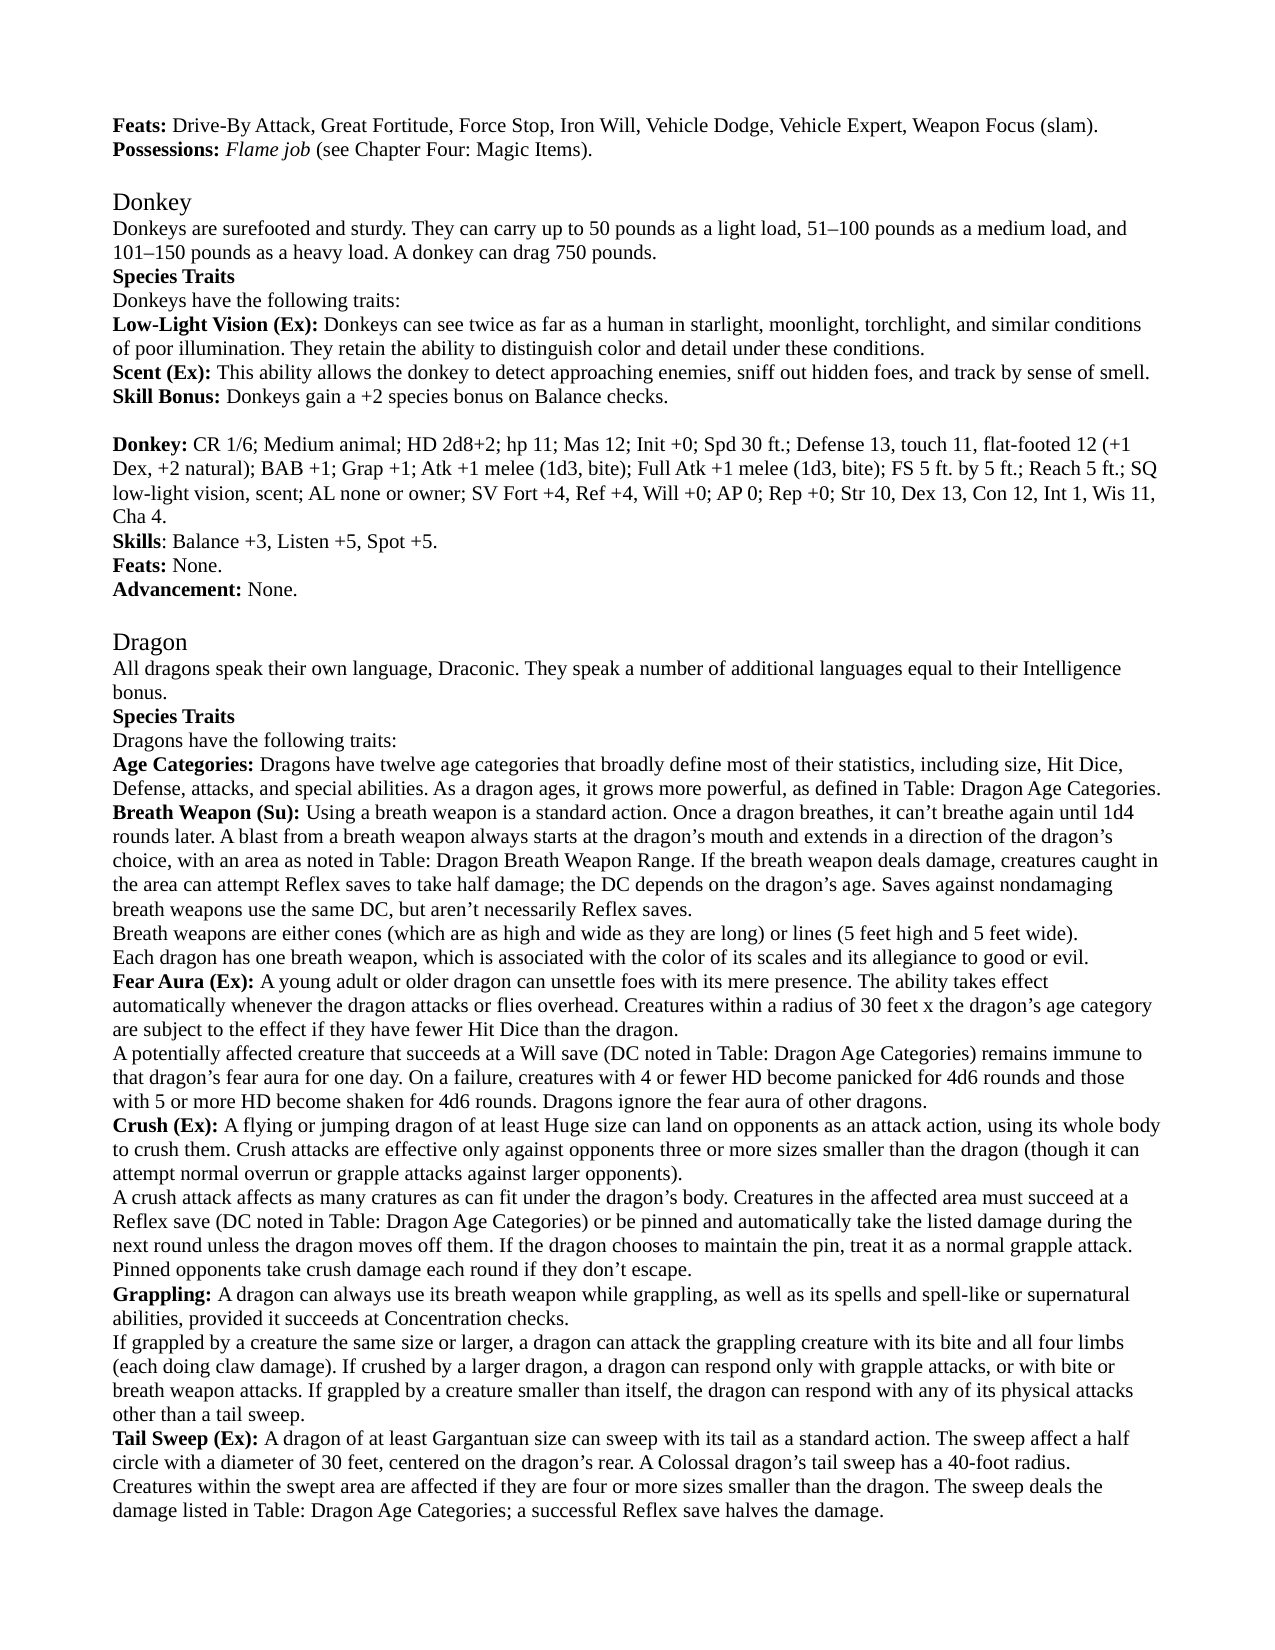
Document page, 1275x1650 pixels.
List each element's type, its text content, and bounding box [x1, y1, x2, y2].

text Breath Weapon (Su): Using a breath weapon is a standard action. Once a dragon breathes, it can’t breathe again until 1d4 rounds later. A blast from a breath weapon always starts at the dragon’s mouth and extends in a direction of the dragon’s choice, with an area as noted in Table: Dragon Breath Weapon Range. If the breath weapon deals damage, creatures caught in the area can attempt Reflex saves to take half damage; the DC depends on the dragon’s age. Saves against nondamaging breath weapons use the same DC, but aren’t necessarily Reflex saves. [112, 800, 1162, 921]
text Skill Bonus: Donkeys gain a +2 species bonus on Balance checks. [112, 384, 1162, 408]
text Scent (Ex): This ability allows the donkey to detect approaching enemies, sniff out hidden foes, and track by sense of smell. [112, 360, 1162, 384]
text Dragon [112, 627, 1162, 656]
text Low-Light Vision (Ex): Donkeys can see twice as far as a human in starlight, moonlight, torchlight, and similar conditions of poor illumination. They retain the ability to distinguish color and detail under these conditions. [112, 312, 1162, 360]
text Species Traits [112, 264, 1162, 288]
text Feats: None. [112, 553, 1162, 577]
text If grappled by a creature the same size or larger, a dragon can attack the grappling creature with its bite and all four limbs (each doing claw damage). If crushed by a larger dragon, a dragon can respond only with grapple attacks, or with bite or breath weapon attacks. If grappled by a creature smaller than itself, the dragon can respond with any of its physical attacks other than a tail sweep. [112, 1329, 1162, 1426]
text Skills: Balance +3, Listen +5, Spot +5. [112, 528, 1162, 553]
text Donkey [112, 187, 1162, 216]
text Grappling: A dragon can always use its breath weapon while grappling, as well as its spells and spell-like or supernatural abilities, provided it succeeds at Concentration checks. [112, 1281, 1162, 1329]
text Possessions: Flame job (see Chapter Four: Magic Items). [112, 137, 1162, 161]
text Age Categories: Dragons have twelve age categories that broadly define most of their statistics, including size, Hit Dice, Defense, attacks, and special abilities. As a dragon ages, it grows more powerful, as defined in Table: Dragon Age Categories. [112, 752, 1162, 800]
text A potentially affected creature that succeeds at a Will save (DC noted in Table: Dragon Age Categories) remains immune to that dragon’s fear aura for one day. On a failure, creatures with 4 or fewer HD become panicked for 4d6 rounds and those with 5 or more HD become shaken for 4d6 rounds. Dragons ignore the fear aura of other dragons. [112, 1041, 1162, 1113]
text All dragons speak their own language, Draconic. They speak a number of additional languages equal to their Intelligence bonus. [112, 656, 1162, 704]
text Each dragon has one breath weapon, which is associated with the color of its scales and its allegiance to good or evil. [112, 944, 1162, 969]
text Tail Sweep (Ex): A dragon of at least Gargantuan size can sweep with its tail as a standard action. The sweep affect a half circle with a diameter of 30 feet, centered on the dragon’s rear. A Colossal dragon’s tail sweep has a 40-foot radius. [112, 1426, 1162, 1474]
text Feats: Drive-By Attack, Great Fortitude, Force Stop, Iron Will, Vehicle Dodge, Vehicle Expert, Weapon Focus (slam). [112, 112, 1162, 137]
text Advancement: None. [112, 577, 1162, 601]
text Fear Aura (Ex): A young adult or older dragon can unsettle foes with its mere presence. The ability takes effect automatically whenever the dragon attacks or flies overhead. Creatures within a radius of 30 feet x the dragon’s age category are subject to the effect if they have fewer Hit Dice than the dragon. [112, 969, 1162, 1041]
text A crush attack affects as many cratures as can fit under the dragon’s body. Creatures in the affected area must succeed at a Reflex save (DC noted in Table: Dragon Age Categories) or be pinned and automatically take the listed damage during the next round unless the dragon moves off them. If the dragon chooses to maintain the pin, treat it as a normal grapple attack. Pinned opponents take crush damage each round if they don’t escape. [112, 1185, 1162, 1281]
text Donkeys are surefooted and sturdy. They can carry up to 50 pounds as a light load, 51–100 pounds as a medium load, and 101–150 pounds as a heavy load. A donkey can drag 750 pounds. [112, 216, 1162, 264]
text Creatures within the swept area are affected if they are four or more sizes smaller than the dragon. The sweep deals the damage listed in Table: Dragon Age Categories; a successful Reflex save halves the damage. [112, 1474, 1162, 1522]
text Crush (Ex): A flying or jumping dragon of at least Huge size can land on opponents as an attack action, using its whole body to crush them. Crush attacks are effective only against opponents three or more sizes smaller than the dragon (though it can attempt normal overrun or grapple attacks against larger opponents). [112, 1113, 1162, 1185]
text Breath weapons are either cones (which are as high and wide as they are long) or lines (5 feet high and 5 feet wide). [112, 921, 1162, 944]
text Dragons have the following traits: [112, 728, 1162, 752]
text Donkey: CR 1/6; Medium animal; HD 2d8+2; hp 11; Mas 12; Init +0; Spd 30 ft.; Defense 13, touch 11, flat-footed 12 (+1 Dex, +2 natural); BAB +1; Grap +1; Atk +1 melee (1d3, bite); Full Atk +1 melee (1d3, bite); FS 5 ft. by 5 ft.; Reach 5 ft.; SQ low-light vision, scent; AL none or owner; SV Fort +4, Ref +4, Will +0; AP 0; Rep +0; Str 10, Dex 13, Con 12, Int 1, Wis 11, Cha 4. [112, 432, 1162, 528]
text Donkeys have the following traits: [112, 288, 1162, 312]
text Species Traits [112, 704, 1162, 728]
